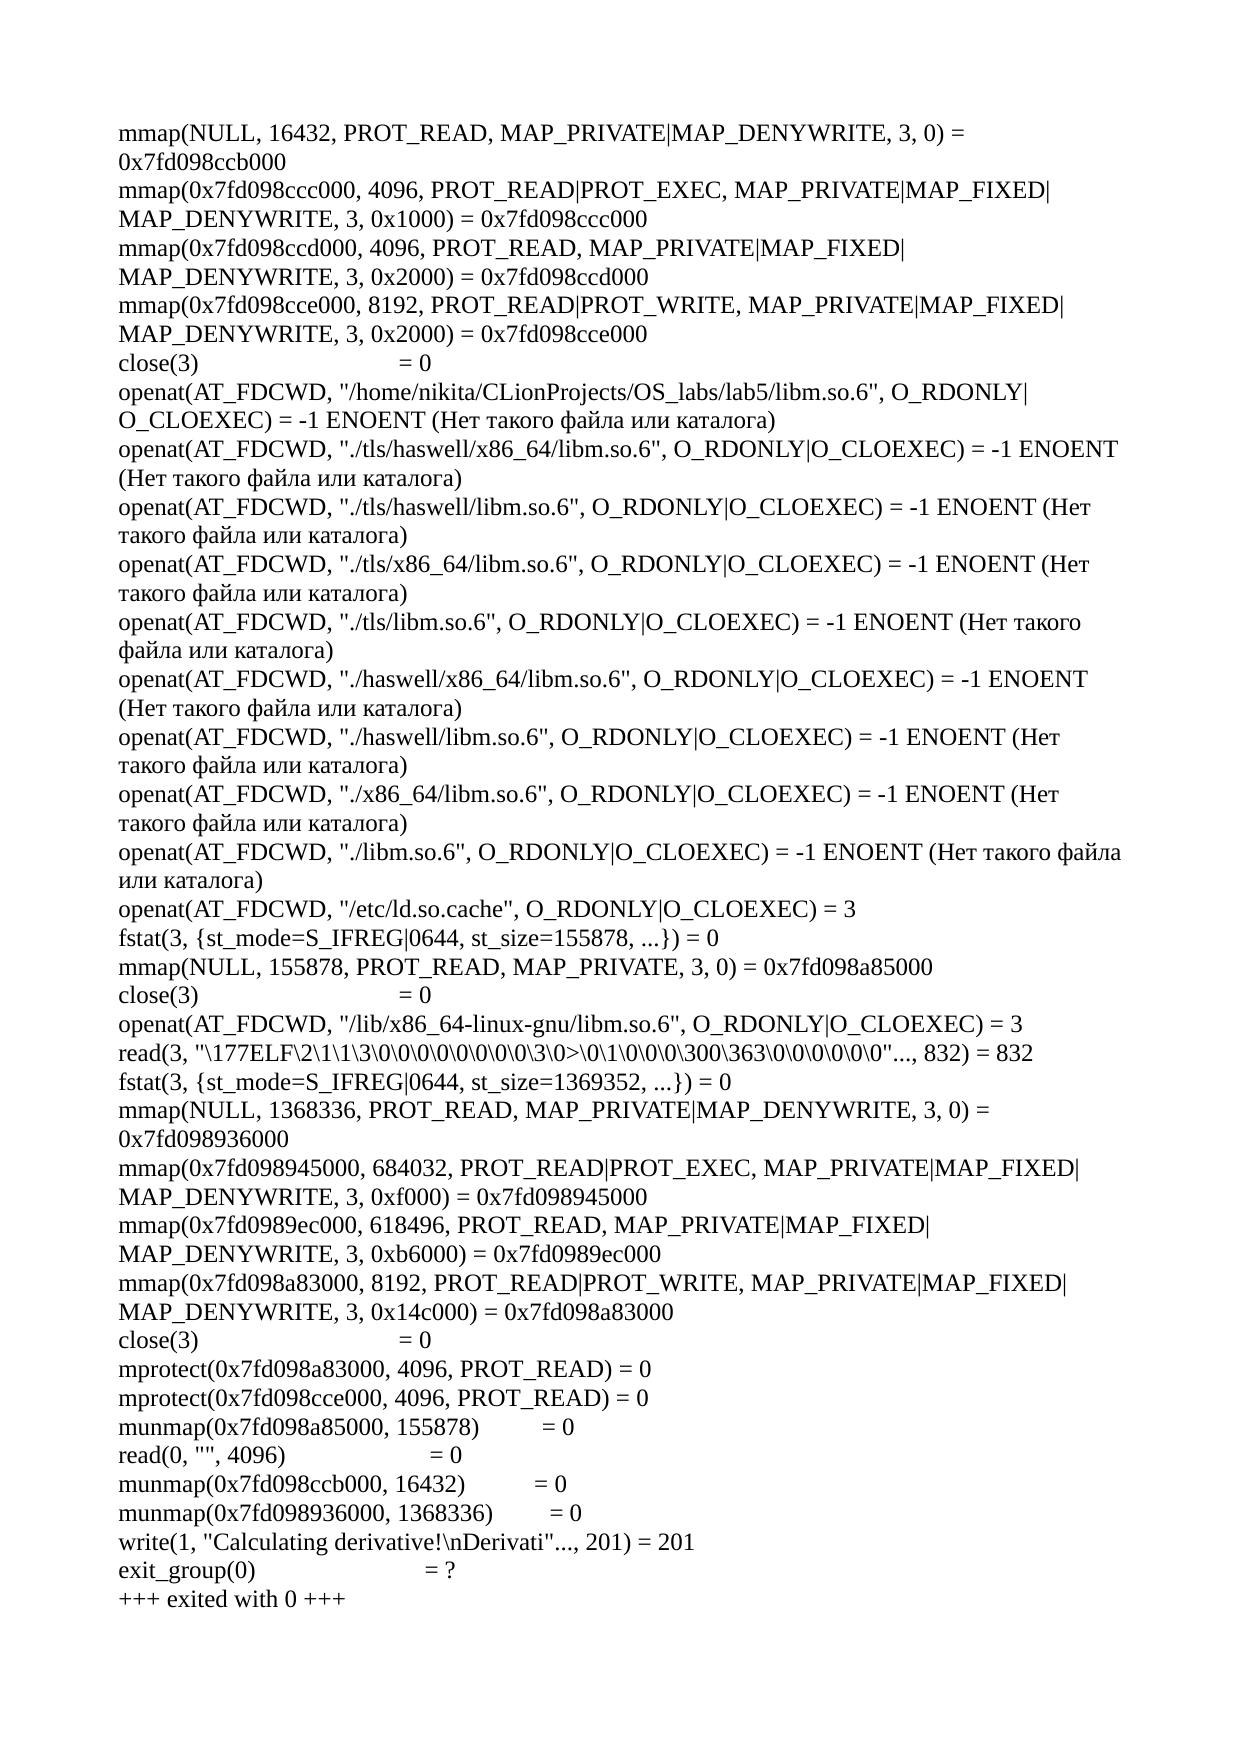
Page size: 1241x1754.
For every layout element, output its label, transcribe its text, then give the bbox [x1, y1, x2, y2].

text openat(AT_FDCWD, "./libm.so.6", O_RDONLY|O_CLOEXEC) = -1 ENOENT (Нет такого файла или каталога) [118, 837, 1122, 894]
text mmap(0x7fd098945000, 684032, PROT_READ|PROT_EXEC, MAP_PRIVATE|MAP_FIXED|MAP_DENYWRITE, 3, 0xf000) = 0x7fd098945000 [118, 1153, 1122, 1211]
text openat(AT_FDCWD, "/etc/ld.so.cache", O_RDONLY|O_CLOEXEC) = 3 [118, 894, 1122, 923]
text fstat(3, {st_mode=S_IFREG|0644, st_size=1369352, ...}) = 0 [118, 1067, 1122, 1096]
text read(3, "\177ELF\2\1\1\3\0\0\0\0\0\0\0\0\3\0>\0\1\0\0\0\300\363\0\0\0\0\0\0"..., 832) = 832 [118, 1038, 1122, 1067]
text openat(AT_FDCWD, "./haswell/x86_64/libm.so.6", O_RDONLY|O_CLOEXEC) = -1 ENOENT (Нет такого файла или каталога) [118, 664, 1122, 722]
text write(1, "Calculating derivative!\nDerivati"..., 201) = 201 [118, 1527, 1122, 1556]
text openat(AT_FDCWD, "./x86_64/libm.so.6", O_RDONLY|O_CLOEXEC) = -1 ENOENT (Нет такого файла или каталога) [118, 779, 1122, 837]
text openat(AT_FDCWD, "./tls/x86_64/libm.so.6", O_RDONLY|O_CLOEXEC) = -1 ENOENT (Нет такого файла или каталога) [118, 549, 1122, 607]
text close(3) = 0 [118, 348, 1122, 377]
text read(0, "", 4096) = 0 [118, 1441, 1122, 1469]
text mmap(0x7fd098ccc000, 4096, PROT_READ|PROT_EXEC, MAP_PRIVATE|MAP_FIXED|MAP_DENYWRITE, 3, 0x1000) = 0x7fd098ccc000 [118, 176, 1122, 233]
text openat(AT_FDCWD, "./tls/haswell/x86_64/libm.so.6", O_RDONLY|O_CLOEXEC) = -1 ENOENT (Нет такого файла или каталога) [118, 434, 1122, 492]
text mmap(NULL, 1368336, PROT_READ, MAP_PRIVATE|MAP_DENYWRITE, 3, 0) = 0x7fd098936000 [118, 1096, 1122, 1153]
text exit_group(0) = ? [118, 1556, 1122, 1584]
text fstat(3, {st_mode=S_IFREG|0644, st_size=155878, ...}) = 0 [118, 923, 1122, 952]
text openat(AT_FDCWD, "./tls/haswell/libm.so.6", O_RDONLY|O_CLOEXEC) = -1 ENOENT (Нет такого файла или каталога) [118, 492, 1122, 549]
text openat(AT_FDCWD, "/home/nikita/CLionProjects/OS_labs/lab5/libm.so.6", O_RDONLY|O_CLOEXEC) = -1 ENOENT (Нет такого файла или каталога) [118, 377, 1122, 434]
text openat(AT_FDCWD, "/lib/x86_64-linux-gnu/libm.so.6", O_RDONLY|O_CLOEXEC) = 3 [118, 1009, 1122, 1038]
text mprotect(0x7fd098cce000, 4096, PROT_READ) = 0 [118, 1383, 1122, 1412]
text mmap(NULL, 155878, PROT_READ, MAP_PRIVATE, 3, 0) = 0x7fd098a85000 [118, 952, 1122, 981]
text mmap(0x7fd098a83000, 8192, PROT_READ|PROT_WRITE, MAP_PRIVATE|MAP_FIXED|MAP_DENYWRITE, 3, 0x14c000) = 0x7fd098a83000 [118, 1268, 1122, 1326]
text mmap(NULL, 16432, PROT_READ, MAP_PRIVATE|MAP_DENYWRITE, 3, 0) = 0x7fd098ccb000 [118, 118, 1122, 176]
text close(3) = 0 [118, 981, 1122, 1009]
text mmap(0x7fd098cce000, 8192, PROT_READ|PROT_WRITE, MAP_PRIVATE|MAP_FIXED|MAP_DENYWRITE, 3, 0x2000) = 0x7fd098cce000 [118, 291, 1122, 348]
text openat(AT_FDCWD, "./haswell/libm.so.6", O_RDONLY|O_CLOEXEC) = -1 ENOENT (Нет такого файла или каталога) [118, 722, 1122, 779]
text mprotect(0x7fd098a83000, 4096, PROT_READ) = 0 [118, 1354, 1122, 1383]
text munmap(0x7fd098936000, 1368336) = 0 [118, 1498, 1122, 1527]
text munmap(0x7fd098a85000, 155878) = 0 [118, 1412, 1122, 1441]
text munmap(0x7fd098ccb000, 16432) = 0 [118, 1469, 1122, 1498]
text mmap(0x7fd098ccd000, 4096, PROT_READ, MAP_PRIVATE|MAP_FIXED|MAP_DENYWRITE, 3, 0x2000) = 0x7fd098ccd000 [118, 233, 1122, 291]
text close(3) = 0 [118, 1326, 1122, 1354]
text +++ exited with 0 +++ [118, 1584, 1122, 1613]
text mmap(0x7fd0989ec000, 618496, PROT_READ, MAP_PRIVATE|MAP_FIXED|MAP_DENYWRITE, 3, 0xb6000) = 0x7fd0989ec000 [118, 1211, 1122, 1268]
text openat(AT_FDCWD, "./tls/libm.so.6", O_RDONLY|O_CLOEXEC) = -1 ENOENT (Нет такого файла или каталога) [118, 607, 1122, 664]
